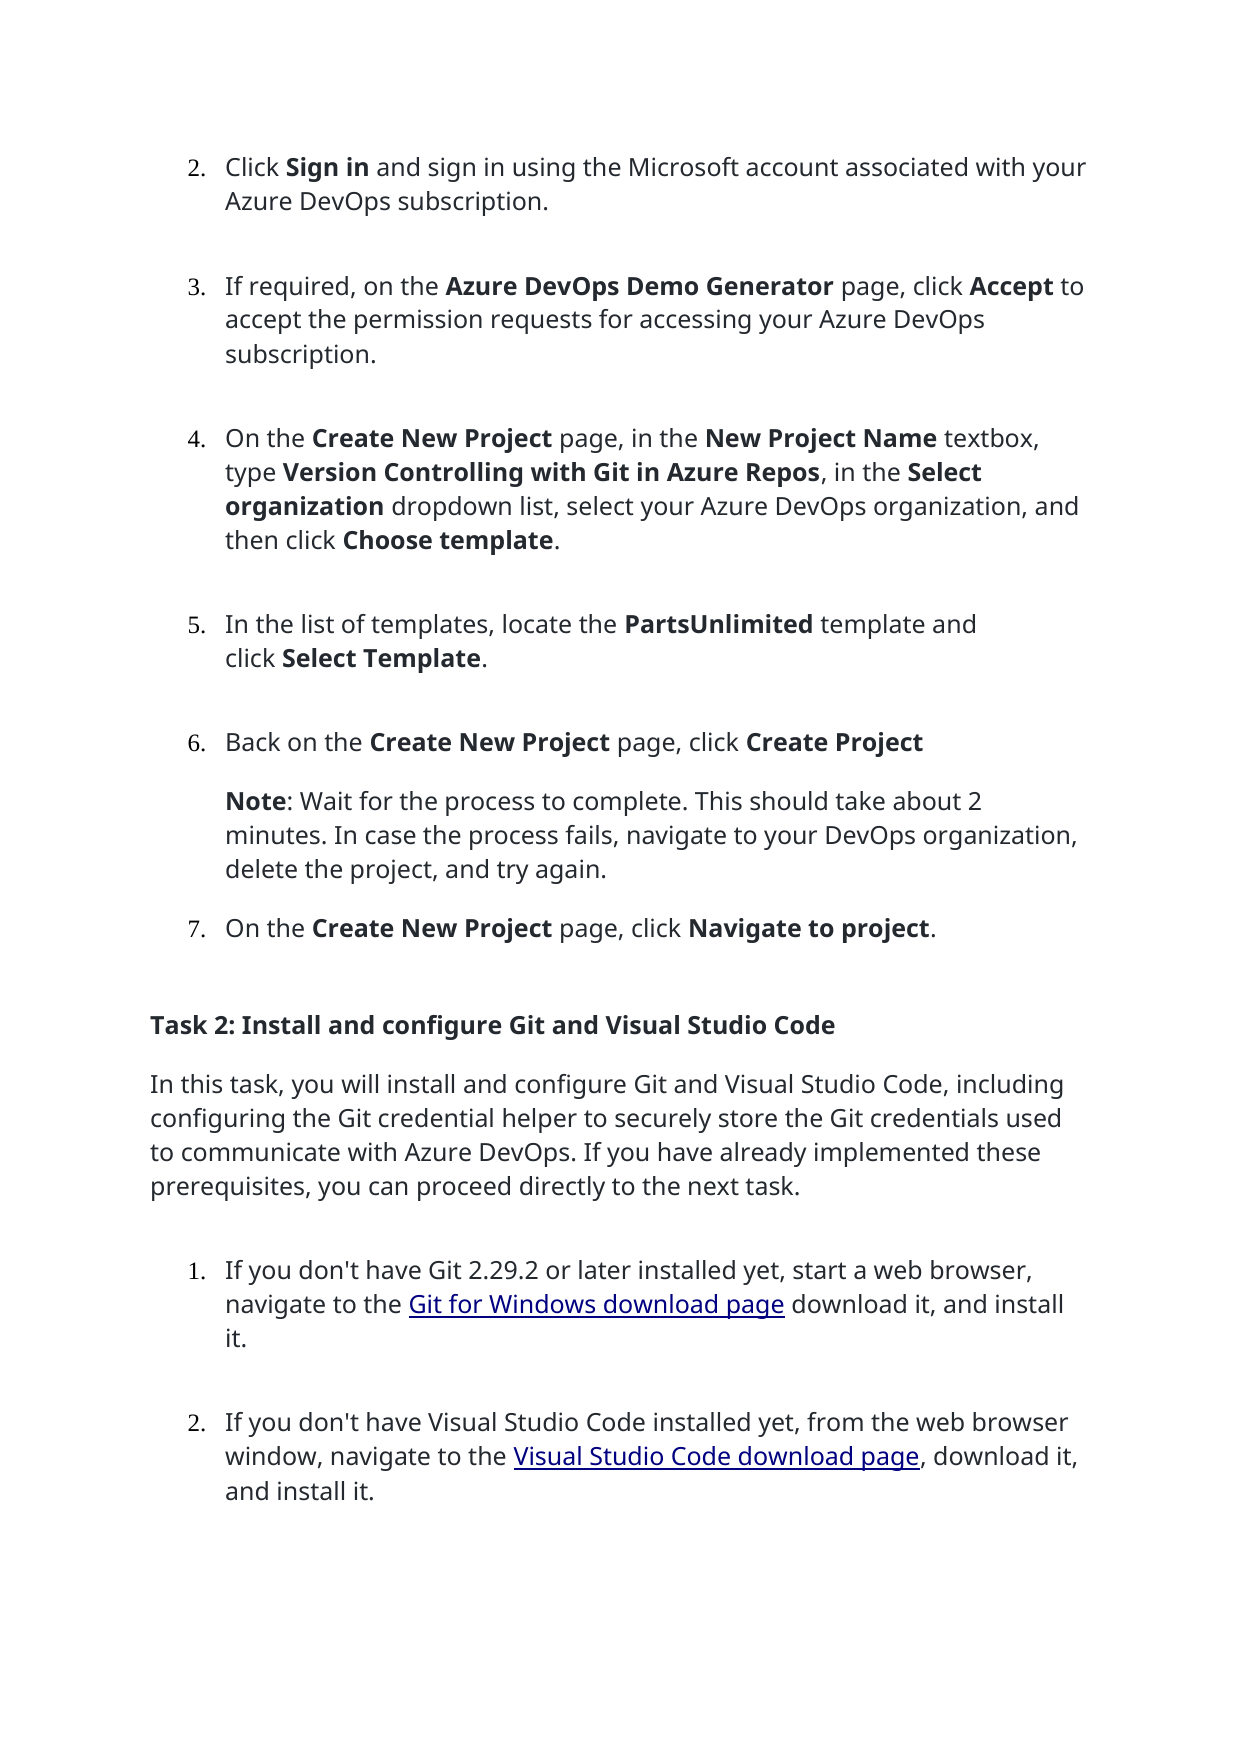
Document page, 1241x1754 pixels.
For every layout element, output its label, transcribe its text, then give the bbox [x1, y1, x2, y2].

list In the list of templates, locate the PartsUnlimited template and click Select Template. [187, 607, 1090, 675]
list If you don't have Git 2.29.2 or later installed yet, start a web browser, navigate to the Git for Windows download page download it, and install it. [187, 1253, 1090, 1355]
text Note: Wait for the process to complete. This should take about 2 minutes. In case the process fails, navigate to your DevOps organization, delete the project, and try again. [225, 784, 1090, 886]
subtitle Task 2: Install and configure Git and Visual Studio Code [150, 1007, 1090, 1042]
list On the Create New Project page, click Navigate to project. [187, 911, 1090, 945]
list If required, on the Azure DevOps Demo Generator page, click Accept to accept the permission requests for accessing your Azure DevOps subscription. [187, 268, 1090, 370]
list On the Create New Project page, in the New Project Name textbox, type Version Controlling with Git in Azure Repos, in the Select organization dropdown list, select your Azure DevOps organization, and then click Choose template. [187, 420, 1090, 557]
list Click Sign in and sign in using the Microsoft account associated with your Azure DevOps subscription. [187, 150, 1090, 218]
list Back on the Create New Project page, click Create Project [187, 725, 1090, 759]
text In this task, you will install and configure Git and Visual Studio Code, including configuring the Git credential helper to securely store the Git credentials used to communicate with Azure DevOps. If you have already implemented these prerequisites, you can proceed directly to the next task. [150, 1067, 1090, 1203]
list If you don't have Visual Studio Code installed yet, from the web browser window, navigate to the Visual Studio Code download page, download it, and install it. [187, 1405, 1090, 1507]
